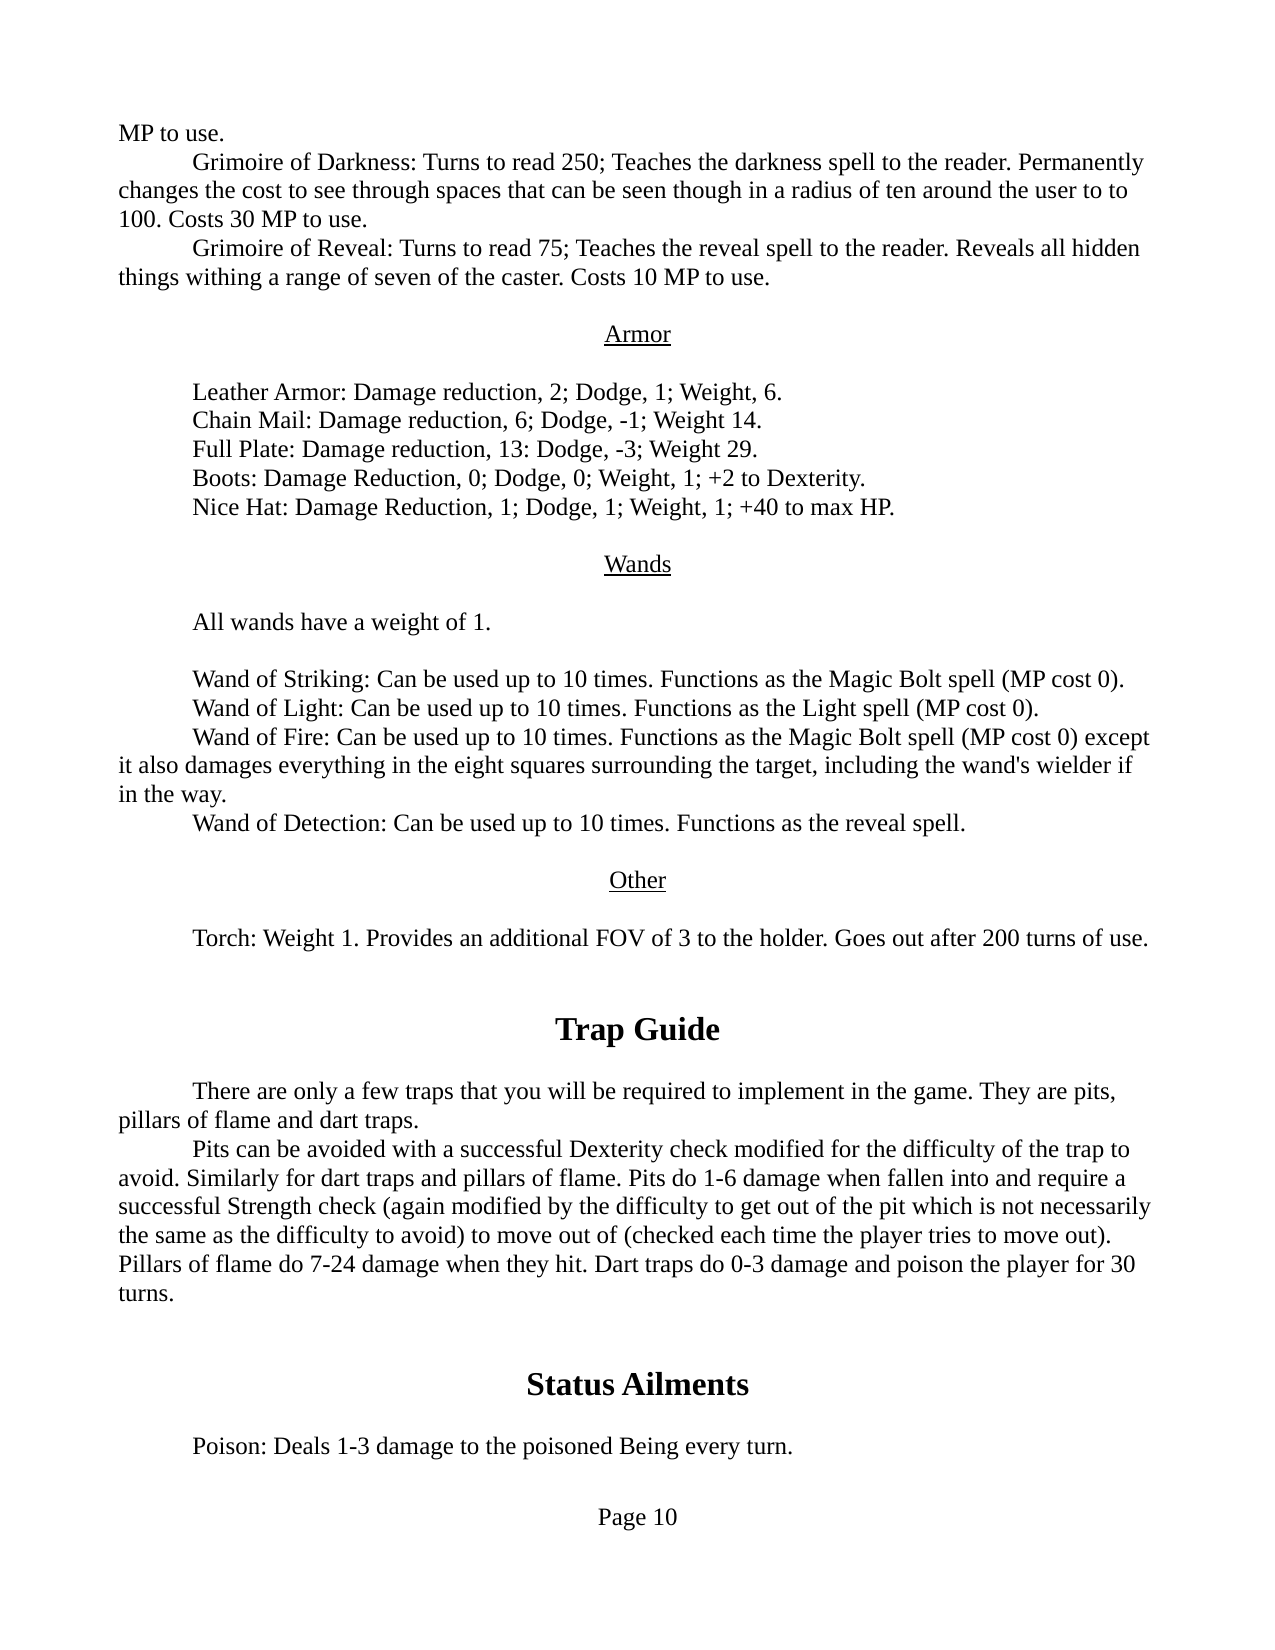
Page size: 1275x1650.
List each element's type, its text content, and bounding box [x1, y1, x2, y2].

text Wand of Striking: Can be used up to 10 times. Functions as the Magic Bolt spell (MP cost 0). [118, 664, 1157, 693]
text Wand of Fire: Can be used up to 10 times. Functions as the Magic Bolt spell (MP cost 0) except it also damages everything in the eight squares surrounding the target, including the wand's wielder if in the way. [118, 722, 1157, 808]
text Leather Armor: Damage reduction, 2; Dodge, 1; Weight, 6. [118, 377, 1157, 406]
text Armor [118, 319, 1157, 348]
text Pits can be avoided with a successful Dexterity check modified for the difficulty of the trap to avoid. Similarly for dart traps and pillars of flame. Pits do 1-6 damage when fallen into and require a successful Strength check (again modified by the difficulty to get out of the pit which is not necessarily the same as the difficulty to avoid) to move out of (checked each time the player tries to move out). Pillars of flame do 7-24 damage when they hit. Dart traps do 0-3 damage and poison the player for 30 turns. [118, 1134, 1157, 1306]
text Trap Guide [118, 1009, 1157, 1048]
text All wands have a weight of 1. [118, 607, 1157, 636]
text Chain Mail: Damage reduction, 6; Dodge, -1; Weight 14. [118, 406, 1157, 434]
text Full Plate: Damage reduction, 13: Dodge, -3; Weight 29. [118, 434, 1157, 463]
text Other [118, 866, 1157, 894]
text Status Ailments [118, 1364, 1157, 1402]
text Wand of Detection: Can be used up to 10 times. Functions as the reveal spell. [118, 808, 1157, 837]
text Torch: Weight 1. Provides an additional FOV of 3 to the holder. Goes out after 200 turns of use. [118, 923, 1157, 952]
text Wand of Light: Can be used up to 10 times. Functions as the Light spell (MP cost 0). [118, 693, 1157, 722]
text Wands [118, 549, 1157, 578]
text MP to use. [118, 118, 1157, 147]
text Grimoire of Darkness: Turns to read 250; Teaches the darkness spell to the reader. Permanently changes the cost to see through spaces that can be seen though in a radius of ten around the user to to 100. Costs 30 MP to use. [118, 147, 1157, 233]
text Nice Hat: Damage Reduction, 1; Dodge, 1; Weight, 1; +40 to max HP. [118, 492, 1157, 521]
text Grimoire of Reveal: Turns to read 75; Teaches the reveal spell to the reader. Reveals all hidden things withing a range of seven of the caster. Costs 10 MP to use. [118, 233, 1157, 291]
text Boots: Damage Reduction, 0; Dodge, 0; Weight, 1; +2 to Dexterity. [118, 463, 1157, 492]
text There are only a few traps that you will be required to implement in the game. They are pits, pillars of flame and dart traps. [118, 1076, 1157, 1134]
text Poison: Deals 1-3 damage to the poisoned Being every turn. [118, 1431, 1157, 1460]
